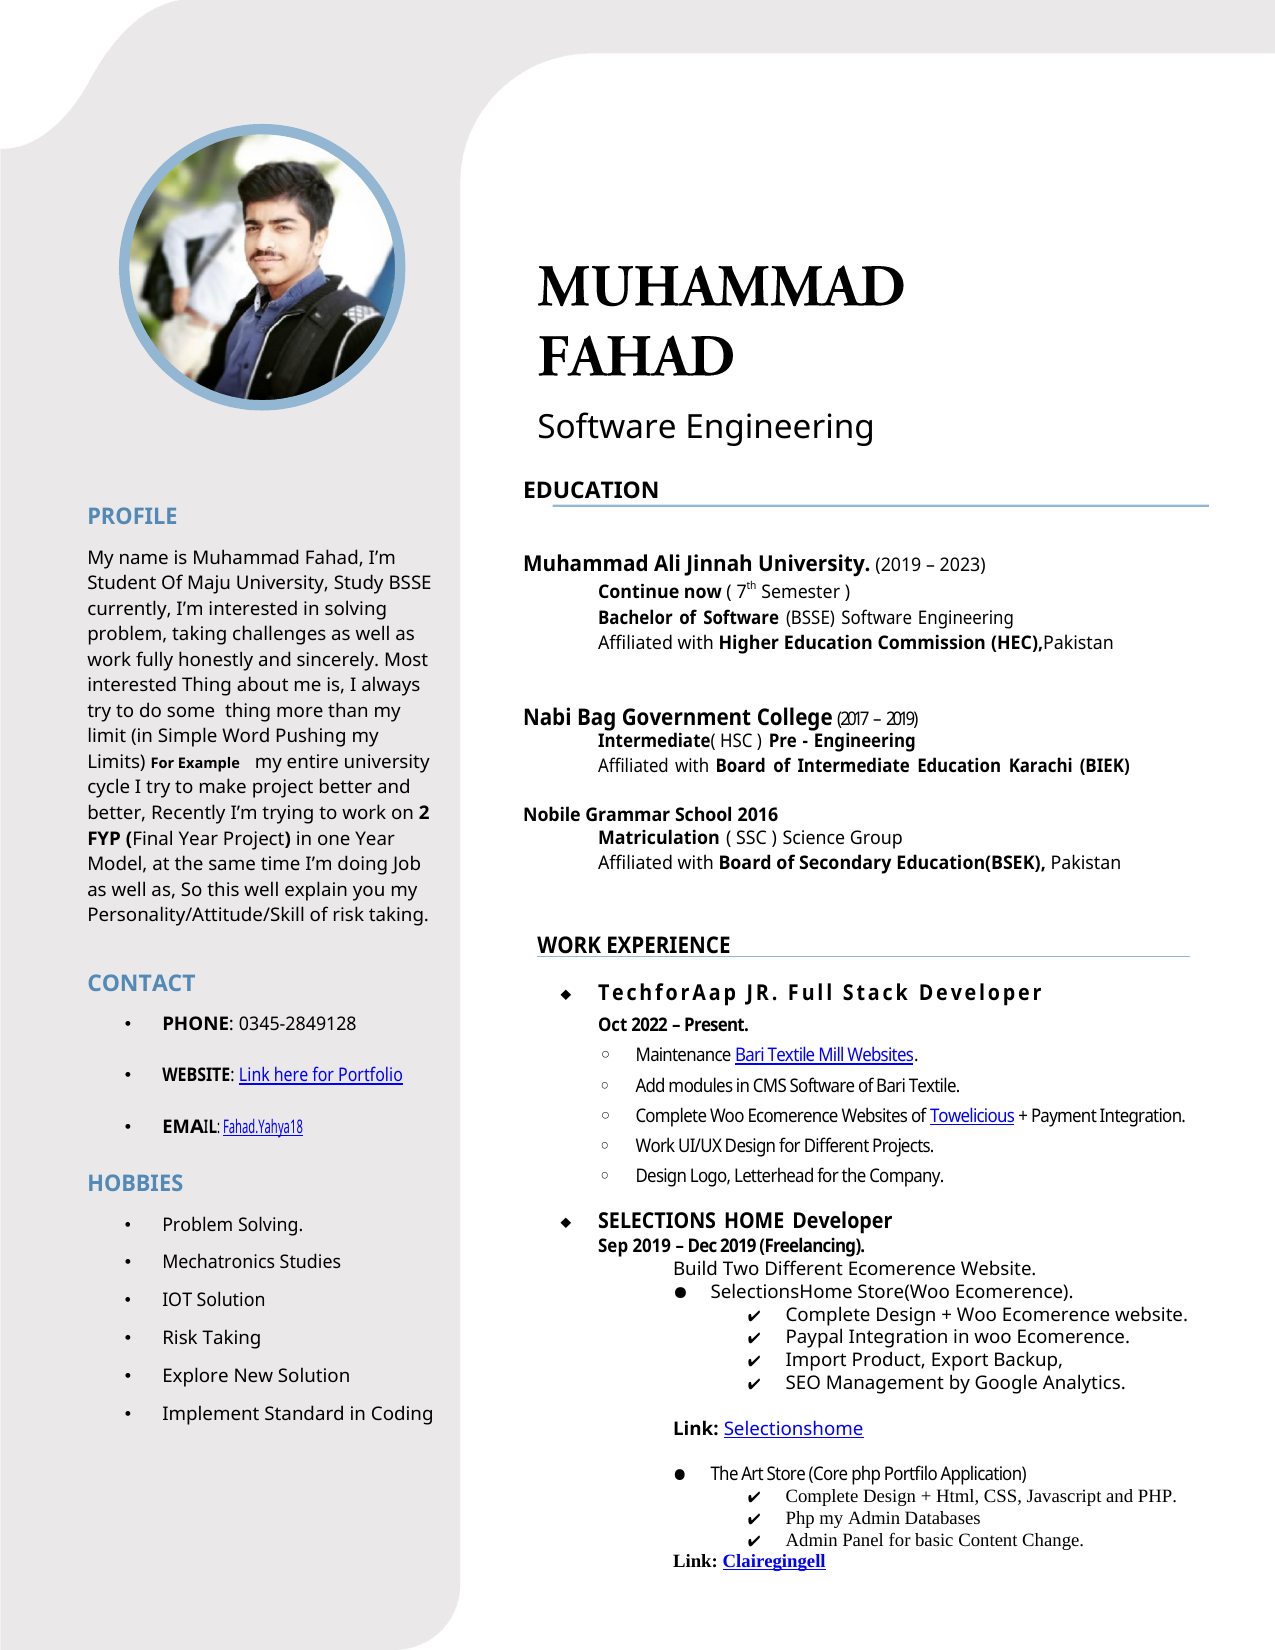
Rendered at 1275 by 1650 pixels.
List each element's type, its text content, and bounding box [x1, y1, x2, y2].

subtitle Complete Woo Ecomerence Websites of Towelicious + Payment Integration. [598, 1102, 1204, 1128]
text Link: Clairegingell [523, 1550, 1204, 1572]
text Nabi Bag Government College ( 2017 – 2019 ) [523, 707, 1204, 729]
list The Art Store (Core php Portfilo Application) [673, 1463, 1204, 1485]
list Admin Panel for basic Content Change. [748, 1528, 1204, 1550]
list Complete Design + Html, CSS, Javascript and PHP. [748, 1485, 1204, 1507]
text Muhammad Ali Jinnah University. (2019 – 2023) [523, 548, 1204, 578]
subtitle PROFILE [87, 500, 436, 531]
list SelectionsHome Store(Woo Ecomerence). [673, 1280, 1204, 1303]
list Explore New Solution [124, 1362, 436, 1388]
subtitle Design Logo, Letterhead for the Company. [598, 1162, 1204, 1188]
subtitle TechforAap JR. Full Stack Developer [560, 977, 1204, 1007]
text Link: Selectionshome [523, 1417, 1204, 1440]
list Risk Taking [124, 1324, 436, 1350]
list Implement Standard in Coding [124, 1400, 436, 1426]
list IOT Solution [124, 1287, 436, 1312]
text Intermediate( HSC ) Pre - Engineering [523, 729, 1204, 752]
text Bachelor of Software (BSSE) Software Engineering [523, 604, 1204, 629]
list SEO Management by Google Analytics. [748, 1371, 1204, 1394]
list PHONE: 0345-2849128 [124, 1010, 436, 1036]
subtitle Work UI/UX Design for Different Projects. [598, 1132, 1204, 1158]
text Affiliated with Higher Education Commission (HEC),Pakistan [523, 630, 1204, 655]
list WEBSITE: Link here for Portfolio [124, 1062, 436, 1087]
text Continue now ( 7th Semester ) [523, 578, 1204, 603]
list Complete Design + Woo Ecomerence website. [748, 1303, 1204, 1326]
list EMAIL: Fahad.Yahya18 [124, 1113, 436, 1138]
text Matriculation ( SSC ) Science Group [523, 826, 1204, 849]
subtitle Software Engineering [537, 403, 1204, 448]
list Problem Solving. [124, 1211, 436, 1236]
subtitle EDUCATION [523, 474, 1204, 505]
subtitle CONTACT [87, 966, 436, 998]
subtitle WORK EXPERIENCE [537, 929, 1204, 960]
subtitle Maintenance Bari Textile Mill Websites. [598, 1042, 1204, 1067]
text Sep 2019 – Dec 2019 (Freelancing). [598, 1234, 1204, 1257]
subtitle Oct 2022 – Present. [523, 1011, 1204, 1037]
subtitle HOBBIES [87, 1167, 436, 1198]
list Paypal Integration in woo Ecomerence. [748, 1326, 1204, 1348]
text Affiliated with Board of Intermediate Education Karachi (BIEK) [523, 752, 1204, 778]
subtitle SELECTIONS HOME Developer [560, 1204, 1204, 1234]
text Build Two Different Ecomerence Website. [523, 1257, 1204, 1280]
text My name is Muhammad Fahad, I’m Student Of Maju University, Study BSSE currently, I’m interested in solving problem, taking challenges as well as work fully honestly and sincerely. Most interested Thing about me is, I always try to do some thing more than my limit (in Simple Word Pushing my Limits) For Example my entire university cycle I try to make project better and better, Recently I’m trying to work on 2 FYP (Final Year Project) in one Year Model, at the same time I’m doing Job as well as, So this well explain you my Personality/Attitude/Skill of risk taking. [87, 544, 432, 927]
picture [0, 0, 1275, 1650]
text Nobile Grammar School 2016 [523, 804, 1204, 826]
subtitle Add modules in CMS Software of Bari Textile. [598, 1072, 1204, 1097]
list Import Product, Export Backup, [748, 1349, 1204, 1371]
list Mechatronics Studies [124, 1249, 436, 1274]
list Php my Admin Databases [748, 1507, 1204, 1528]
text Affiliated with Board of Secondary Education(BSEK), Pakistan [523, 849, 1204, 874]
